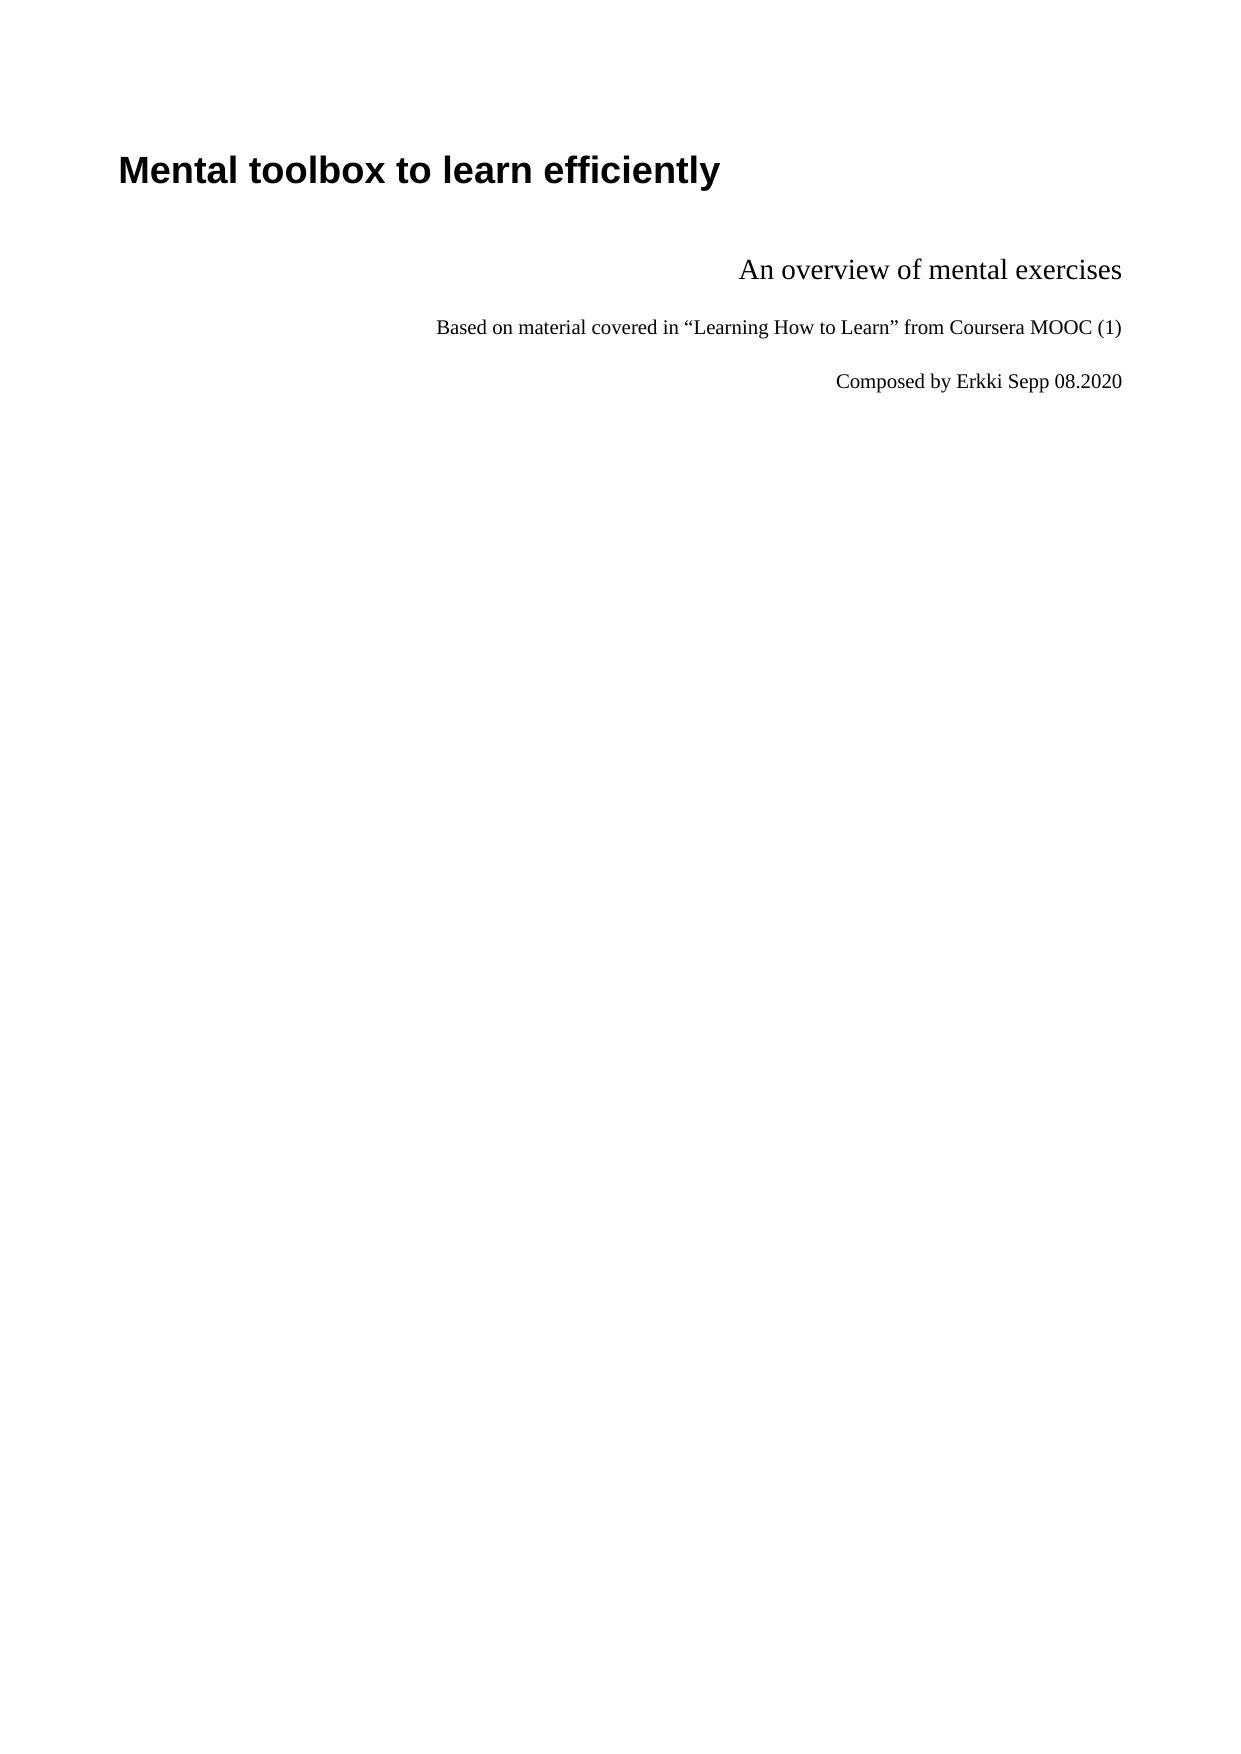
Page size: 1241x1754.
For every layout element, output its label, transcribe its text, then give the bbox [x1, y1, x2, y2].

text Composed by Erkki Sepp 08.2020 [118, 369, 1122, 393]
text Based on material covered in “Learning How to Learn” from Coursera MOOC (1) [118, 315, 1122, 339]
text An overview of mental exercises [118, 252, 1122, 285]
subtitle Mental toolbox to learn efficiently [118, 148, 1122, 192]
